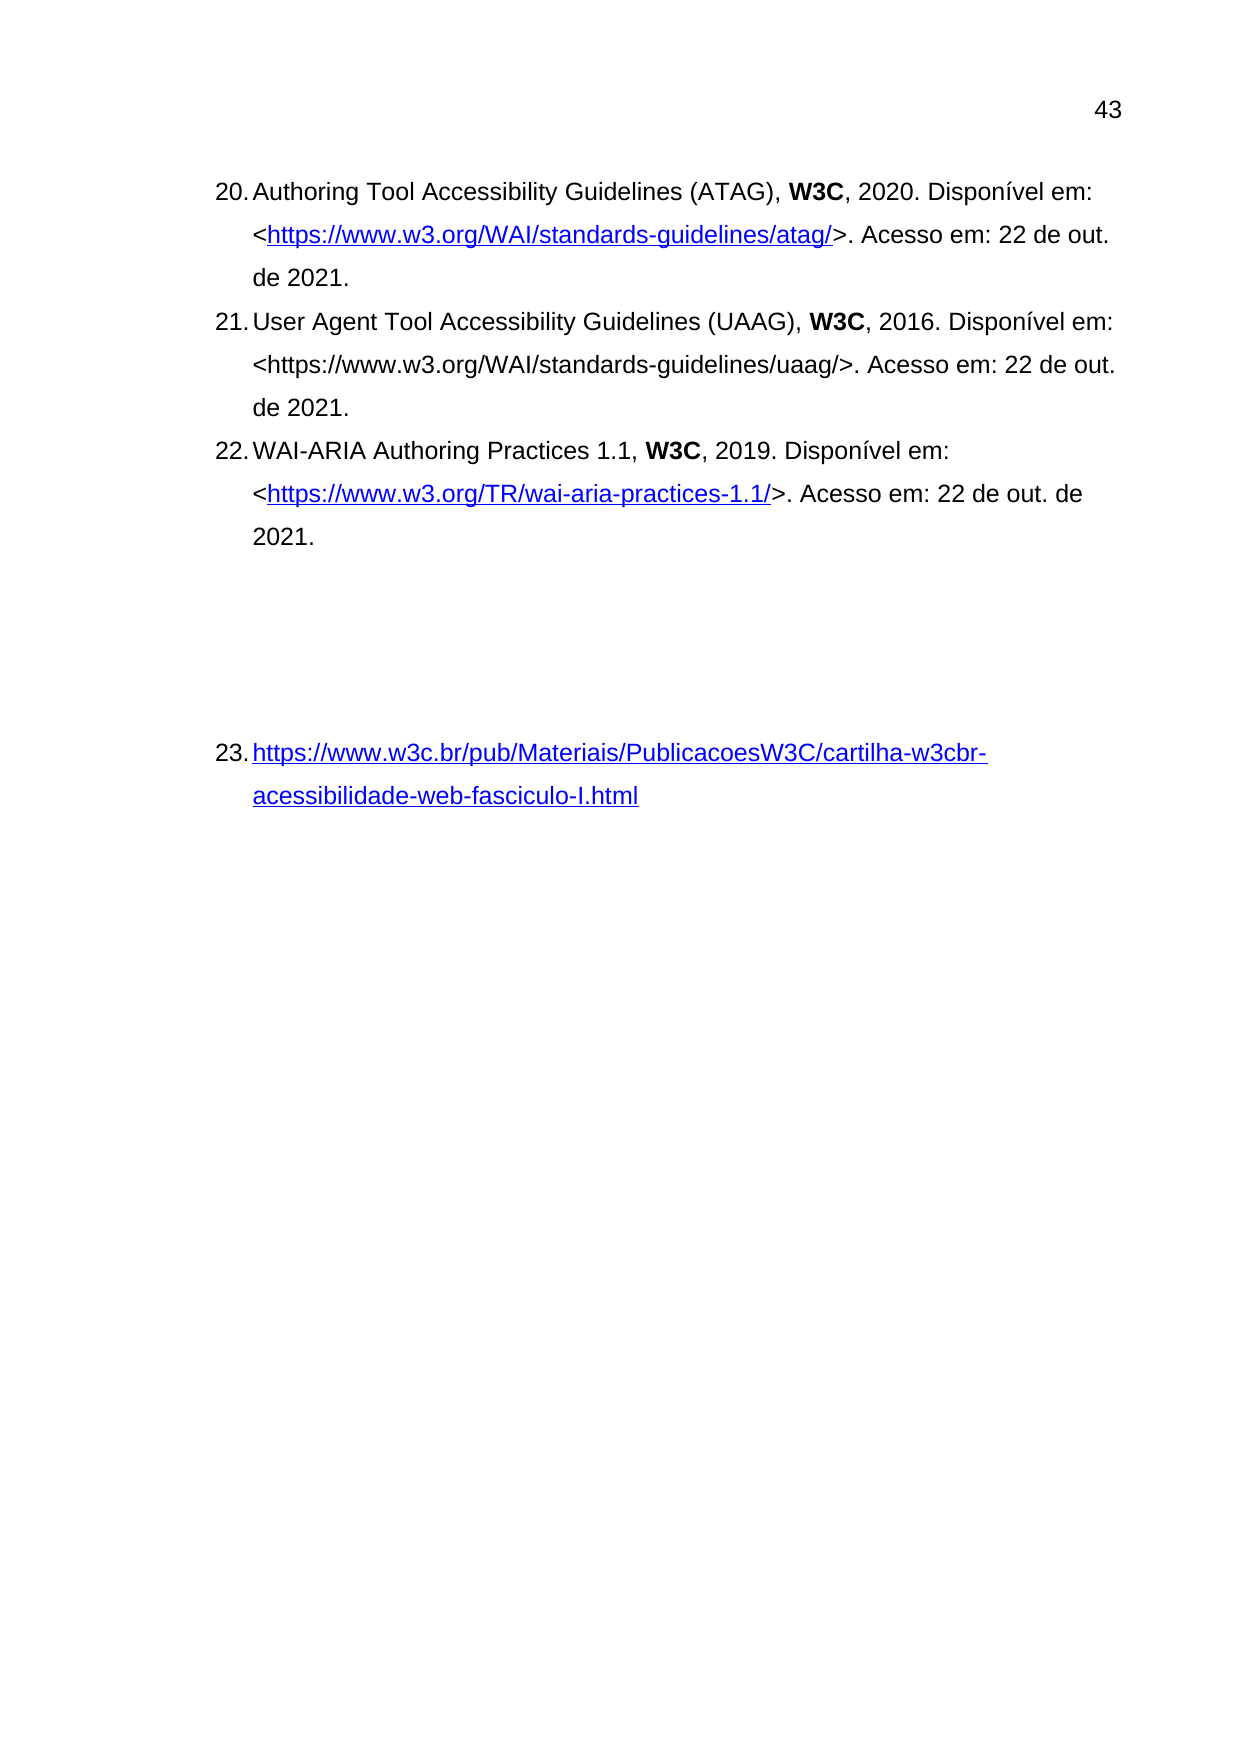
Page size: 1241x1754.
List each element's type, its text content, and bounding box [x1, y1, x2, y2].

list https://www.w3c.br/pub/Materiais/PublicacoesW3C/cartilha-w3cbr-acessibilidade-web-fasciculo-I.html [215, 738, 1122, 810]
list WAI-ARIA Authoring Practices 1.1, W3C, 2019. Disponível em: <https://www.w3.org/TR/wai-aria-practices-1.1/>. Acesso em: 22 de out. de 2021. [215, 436, 1122, 551]
list Authoring Tool Accessibility Guidelines (ATAG), W3C, 2020. Disponível em: <https://www.w3.org/WAI/standards-guidelines/atag/>. Acesso em: 22 de out. de 2021. [215, 177, 1122, 292]
list User Agent Tool Accessibility Guidelines (UAAG), W3C, 2016. Disponível em: <https://www.w3.org/WAI/standards-guidelines/uaag/>. Acesso em: 22 de out. de 2021. [215, 307, 1122, 422]
